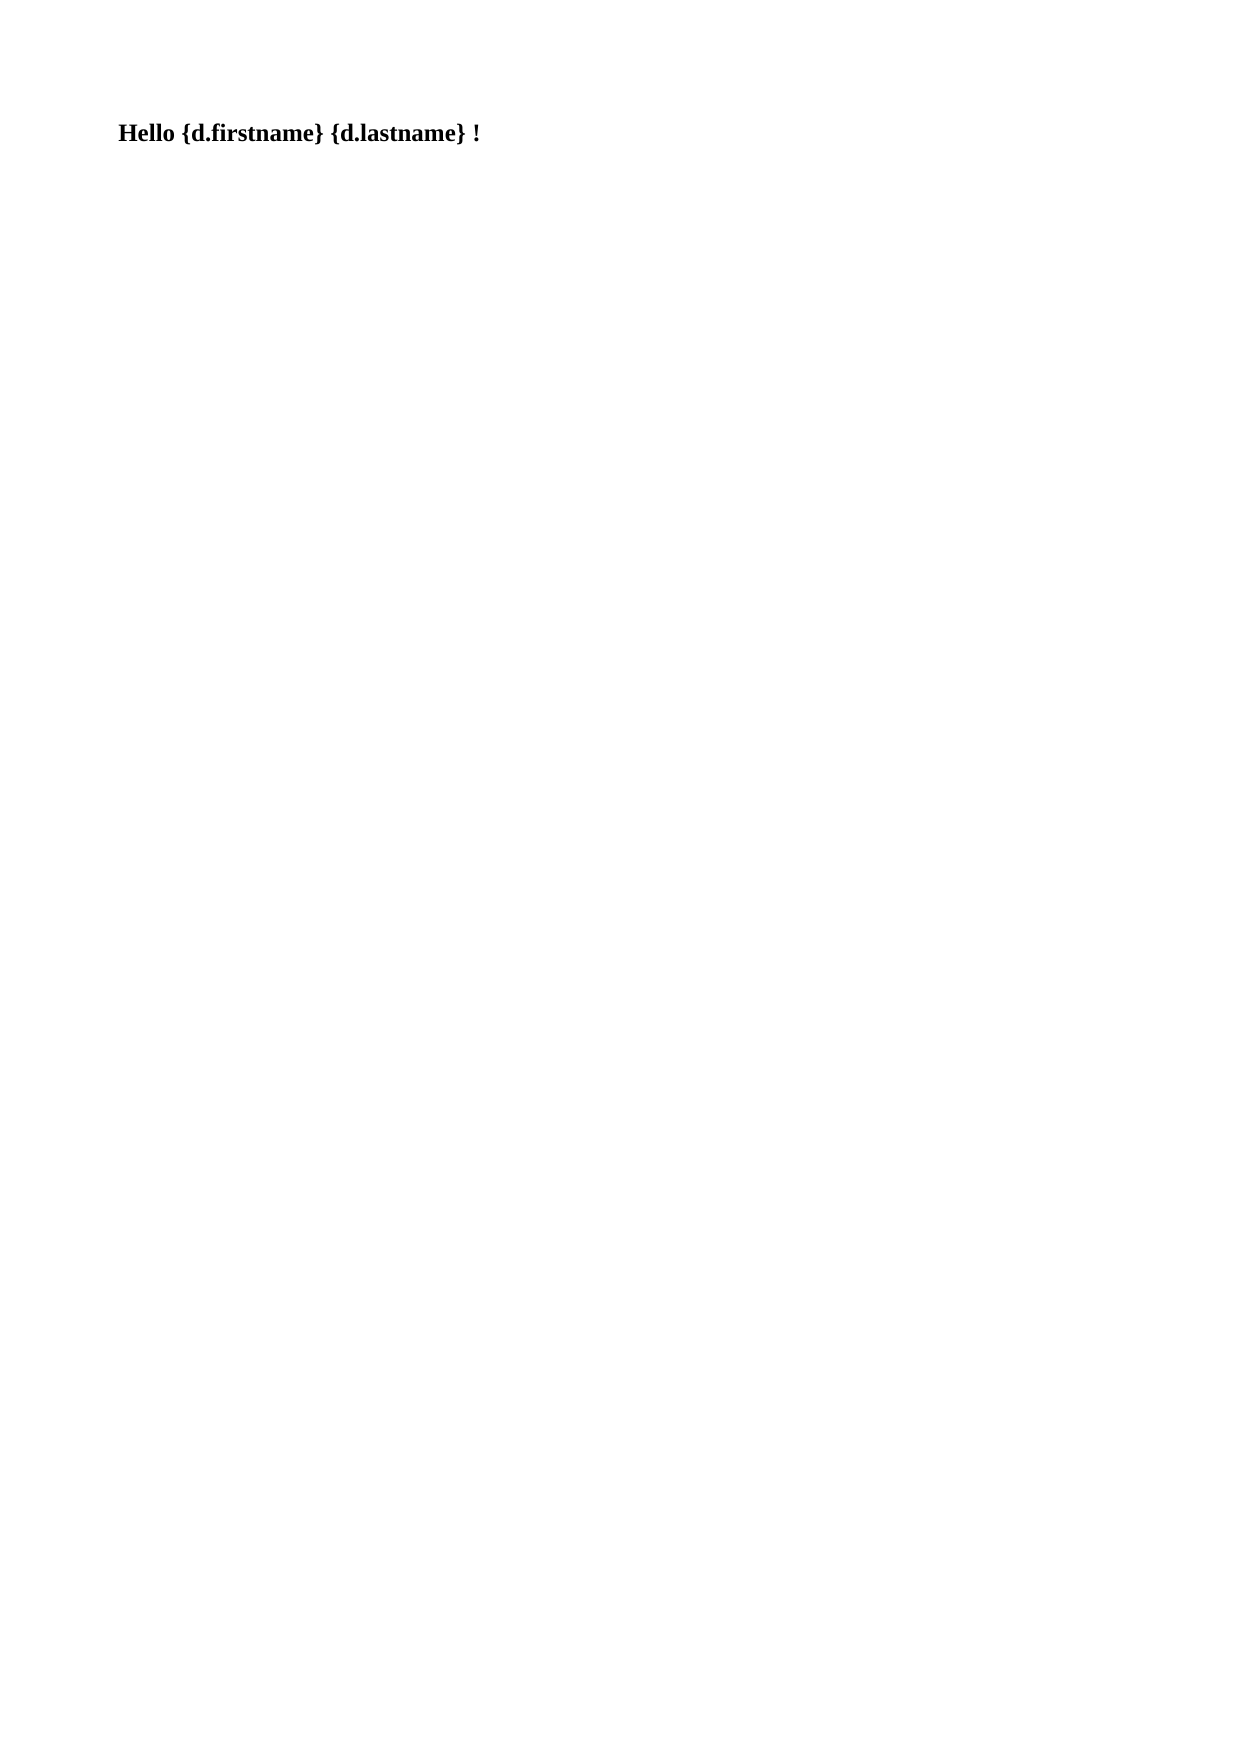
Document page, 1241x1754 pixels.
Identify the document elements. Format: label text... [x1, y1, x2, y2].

text Hello {d.firstname} {d.lastname} ! [118, 118, 1122, 147]
